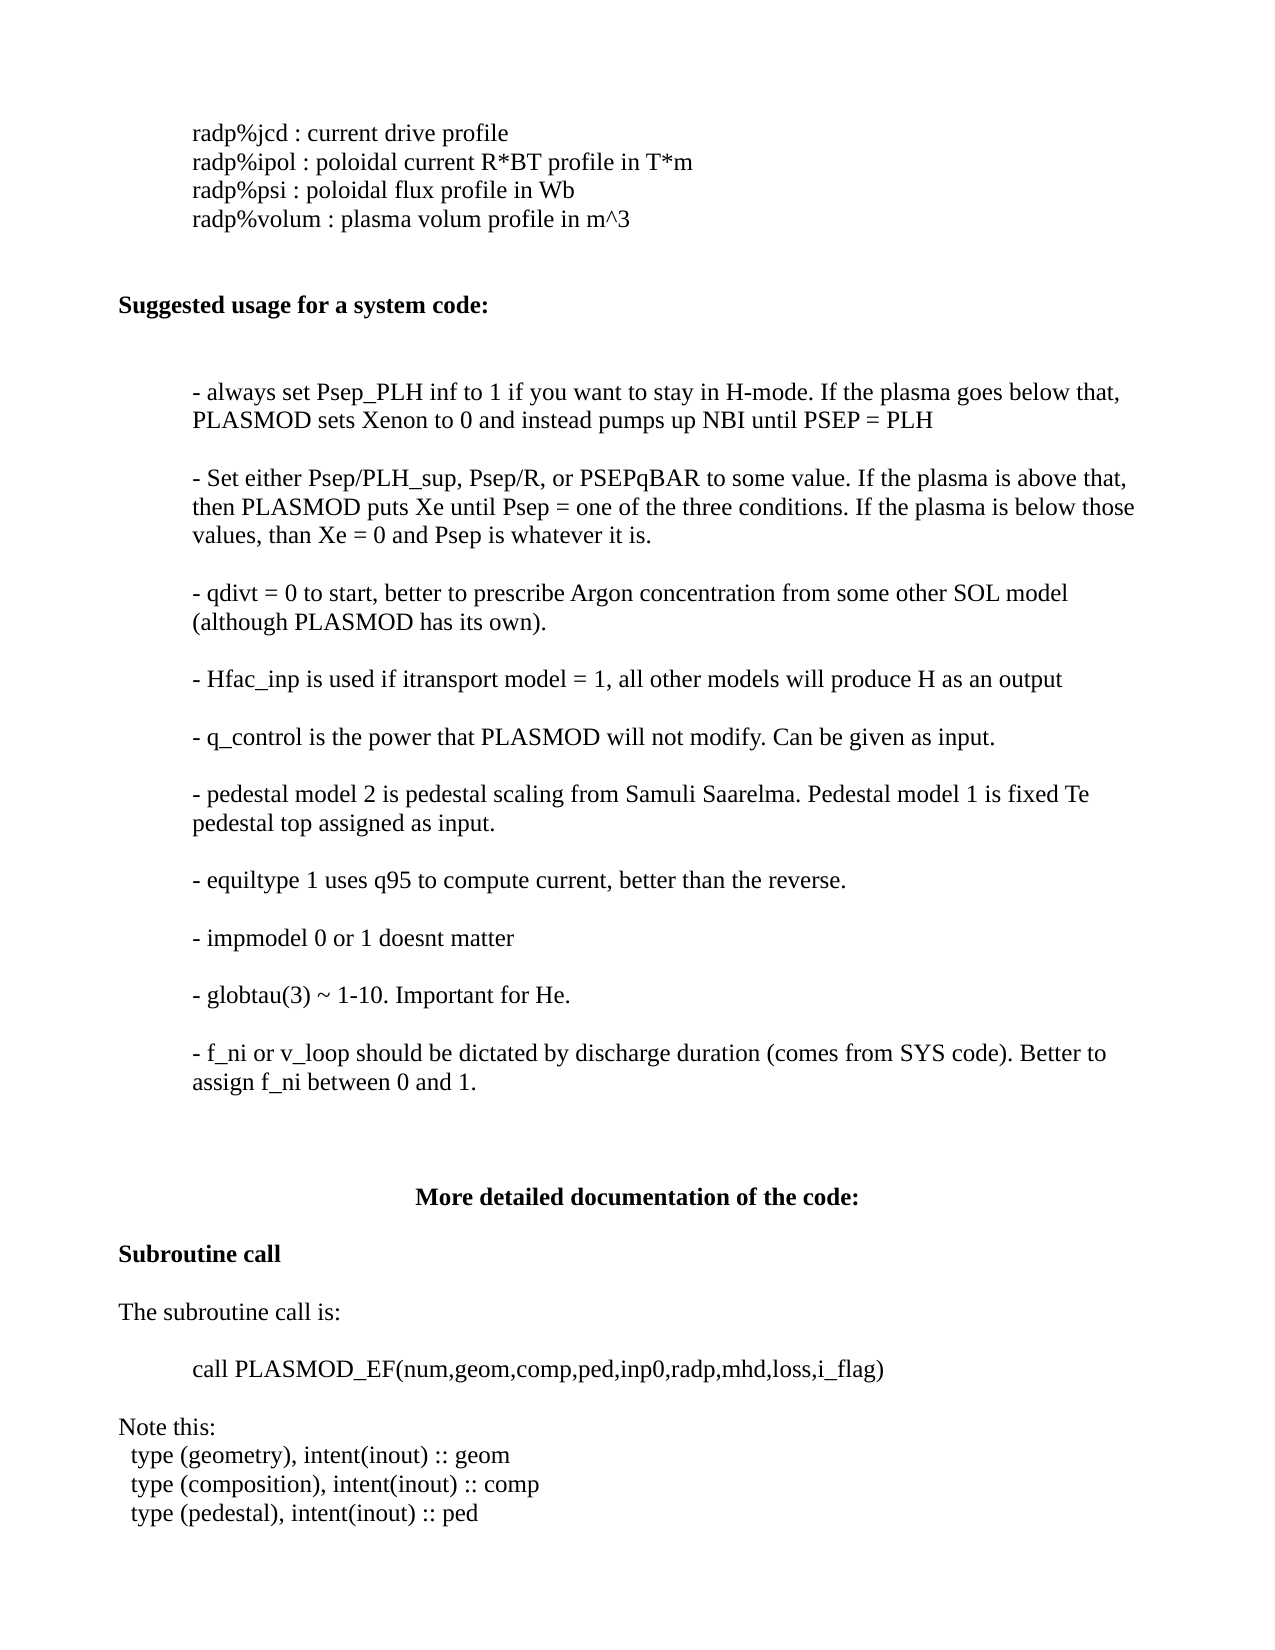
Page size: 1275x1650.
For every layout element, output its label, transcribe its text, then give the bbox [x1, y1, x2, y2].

text radp%psi : poloidal flux profile in Wb [118, 176, 1157, 204]
text Suggested usage for a system code: [118, 291, 1157, 319]
text - pedestal model 2 is pedestal scaling from Samuli Saarelma. Pedestal model 1 is fixed Te pedestal top assigned as input. [118, 779, 1157, 837]
text More detailed documentation of the code: [118, 1182, 1157, 1211]
text - globtau(3) ~ 1-10. Important for He. [118, 981, 1157, 1009]
text radp%ipol : poloidal current R*BT profile in T*m [118, 147, 1157, 176]
text - f_ni or v_loop should be dictated by discharge duration (comes from SYS code). Better to assign f_ni between 0 and 1. [118, 1038, 1157, 1096]
text - q_control is the power that PLASMOD will not modify. Can be given as input. [118, 722, 1157, 751]
text Subroutine call [118, 1239, 1157, 1268]
text - Set either Psep/PLH_sup, Psep/R, or PSEPqBAR to some value. If the plasma is above that, then PLASMOD puts Xe until Psep = one of the three conditions. If the plasma is below those values, than Xe = 0 and Psep is whatever it is. [118, 463, 1157, 549]
text Note this: [118, 1412, 1157, 1441]
text - Hfac_inp is used if itransport model = 1, all other models will produce H as an output [118, 664, 1157, 693]
text The subroutine call is: [118, 1297, 1157, 1326]
text call PLASMOD_EF(num,geom,comp,ped,inp0,radp,mhd,loss,i_flag) [118, 1354, 1157, 1383]
text type (geometry), intent(inout) :: geom [118, 1441, 1157, 1469]
text radp%volum : plasma volum profile in m^3 [118, 204, 1157, 233]
text - impmodel 0 or 1 doesnt matter [118, 923, 1157, 952]
text type (composition), intent(inout) :: comp [118, 1469, 1157, 1498]
text - qdivt = 0 to start, better to prescribe Argon concentration from some other SOL model (although PLASMOD has its own). [118, 578, 1157, 636]
text type (pedestal), intent(inout) :: ped [118, 1498, 1157, 1527]
text radp%jcd : current drive profile [118, 118, 1157, 147]
text - always set Psep_PLH inf to 1 if you want to stay in H-mode. If the plasma goes below that, PLASMOD sets Xenon to 0 and instead pumps up NBI until PSEP = PLH [118, 377, 1157, 434]
text - equiltype 1 uses q95 to compute current, better than the reverse. [118, 866, 1157, 894]
